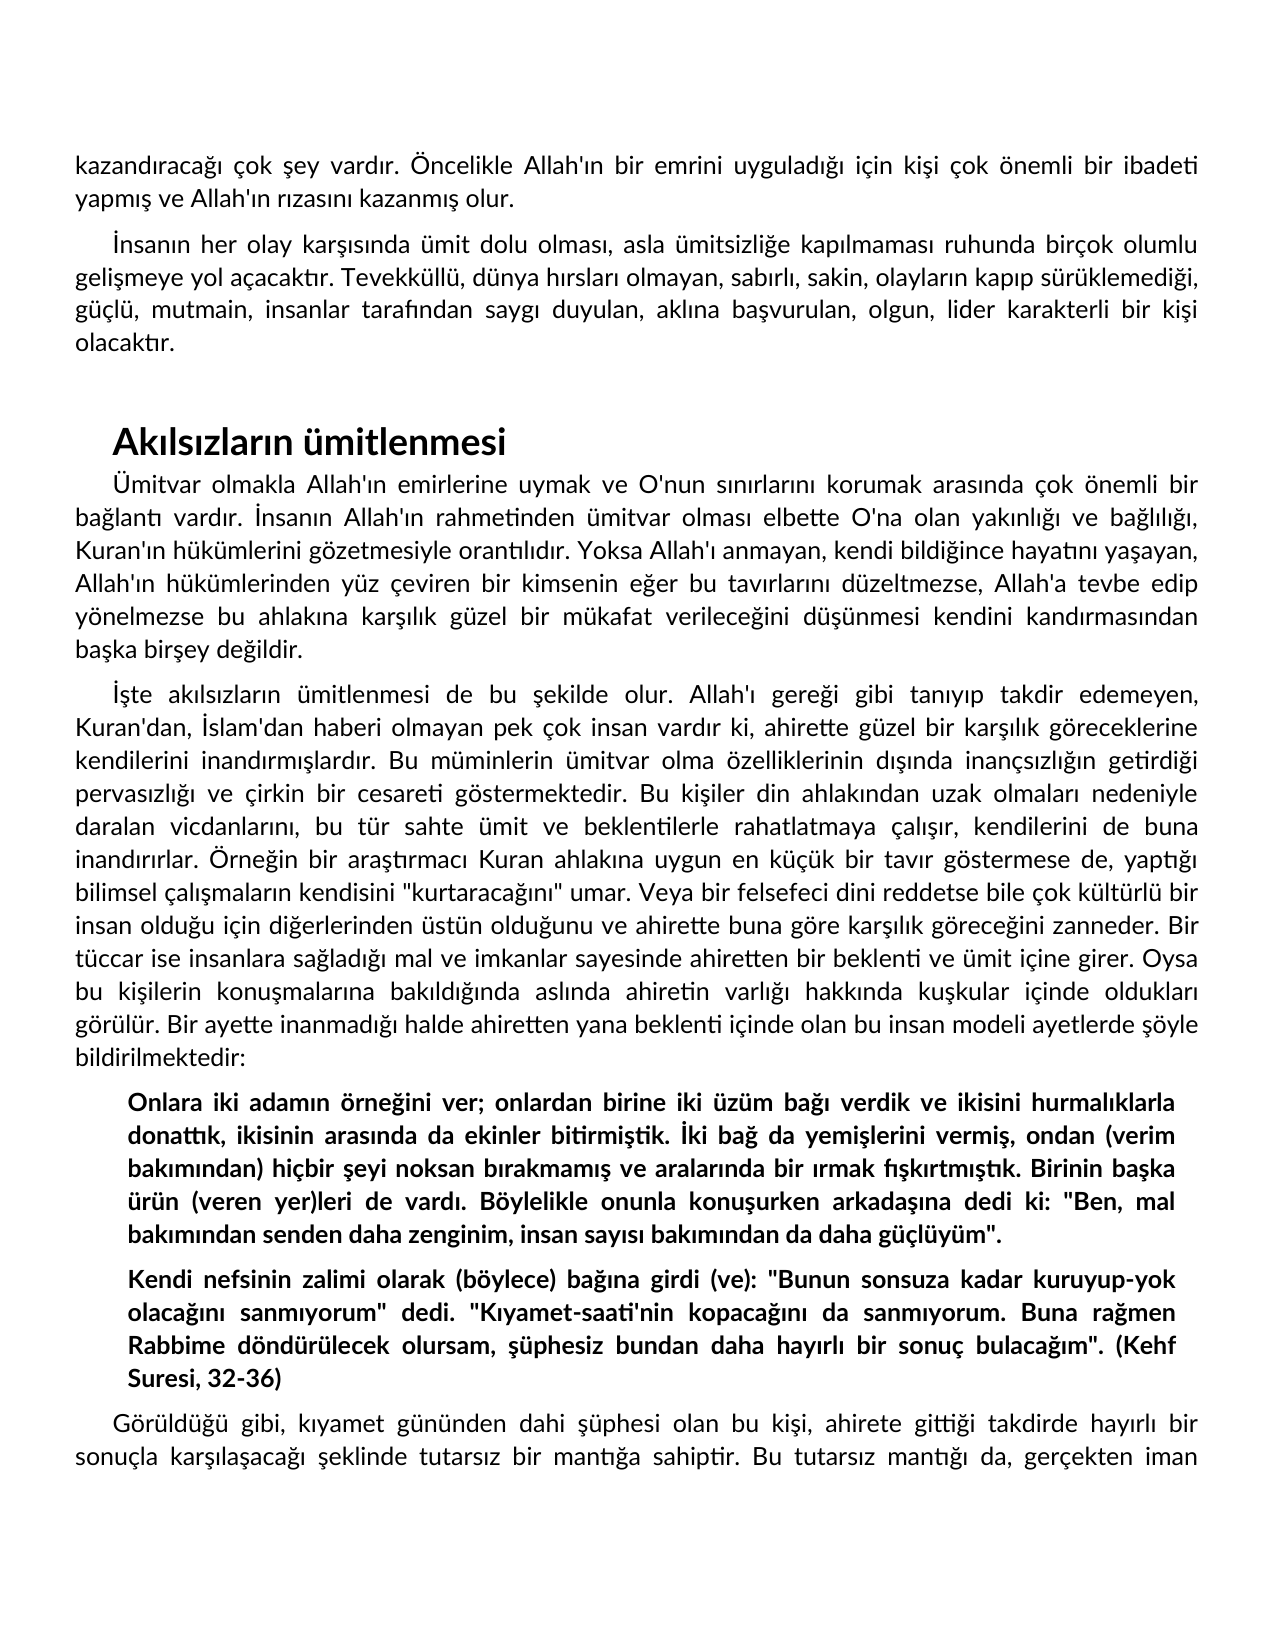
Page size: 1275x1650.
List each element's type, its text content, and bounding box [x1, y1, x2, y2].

text kazandıracağı çok şey vardır. Öncelikle Allah'ın bir emrini uyguladığı için kişi çok önemli bir ibadeti yapmış ve Allah'ın rızasını kazanmış olur. [75, 150, 1200, 213]
text Ümitvar olmakla Allah'ın emirlerine uymak ve O'nun sınırlarını korumak arasında çok önemli bir bağlantı vardır. İnsanın Allah'ın rahmetinden ümitvar olması elbette O'na olan yakınlığı ve bağlılığı, Kuran'ın hükümlerini gözetmesiyle orantılıdır. Yoksa Allah'ı anmayan, kendi bildiğince hayatını yaşayan, Allah'ın hükümlerinden yüz çeviren bir kimsenin eğer bu tavırlarını düzeltmezse, Allah'a tevbe edip yönelmezse bu ahlakına karşılık güzel bir mükafat verileceğini düşünmesi kendini kandırmasından başka birşey değildir. [75, 469, 1200, 664]
text Kendi nefsinin zalimi olarak (böylece) bağına girdi (ve): "Bunun sonsuza kadar kuruyup-yok olacağını sanmıyorum" dedi. "Kıyamet-saati'nin kopacağını da sanmıyorum. Buna rağmen Rabbime döndürülecek olursam, şüphesiz bundan daha hayırlı bir sonuç bulacağım". (Kehf Suresi, 32-36) [127, 1264, 1177, 1392]
text Görüldüğü gibi, kıyamet gününden dahi şüphesi olan bu kişi, ahirete gittiği takdirde hayırlı bir sonuçla karşılaşacağı şeklinde tutarsız bir mantığa sahiptir. Bu tutarsız mantığı da, gerçekten iman [75, 1408, 1200, 1471]
subtitle Akılsızların ümitlenmesi [112, 418, 1200, 463]
text İşte akılsızların ümitlenmesi de bu şekilde olur. Allah'ı gereği gibi tanıyıp takdir edemeyen, Kuran'dan, İslam'dan haberi olmayan pek çok insan vardır ki, ahirette güzel bir karşılık göreceklerine kendilerini inandırmışlardır. Bu müminlerin ümitvar olma özelliklerinin dışında inançsızlığın getirdiği pervasızlığı ve çirkin bir cesareti göstermektedir. Bu kişiler din ahlakından uzak olmaları nedeniyle daralan vicdanlarını, bu tür sahte ümit ve beklentilerle rahatlatmaya çalışır, kendilerini de buna inandırırlar. Örneğin bir araştırmacı Kuran ahlakına uygun en küçük bir tavır göstermese de, yaptığı bilimsel çalışmaların kendisini "kurtaracağını" umar. Veya bir felsefeci dini reddetse bile çok kültürlü bir insan olduğu için diğerlerinden üstün olduğunu ve ahirette buna göre karşılık göreceğini zanneder. Bir tüccar ise insanlara sağladığı mal ve imkanlar sayesinde ahiretten bir beklenti ve ümit içine girer. Oysa bu kişilerin konuşmalarına bakıldığında aslında ahiretin varlığı hakkında kuşkular içinde oldukları görülür. Bir ayette inanmadığı halde ahiretten yana beklenti içinde olan bu insan modeli ayetlerde şöyle bildirilmektedir: [75, 679, 1200, 1071]
text İnsanın her olay karşısında ümit dolu olması, asla ümitsizliğe kapılmaması ruhunda birçok olumlu gelişmeye yol açacaktır. Tevekküllü, dünya hırsları olmayan, sabırlı, sakin, olayların kapıp sürüklemediği, güçlü, mutmain, insanlar tarafından saygı duyulan, aklına başvurulan, olgun, lider karakterli bir kişi olacaktır. [75, 228, 1200, 357]
text Onlara iki adamın örneğini ver; onlardan birine iki üzüm bağı verdik ve ikisini hurmalıklarla donattık, ikisinin arasında da ekinler bitirmiştik. İki bağ da yemişlerini vermiş, ondan (verim bakımından) hiçbir şeyi noksan bırakmamış ve aralarında bir ırmak fışkırtmıştık. Birinin başka ürün (veren yer)leri de vardı. Böylelikle onunla konuşurken arkadaşına dedi ki: "Ben, mal bakımından senden daha zenginim, insan sayısı bakımından da daha güçlüyüm". [127, 1087, 1177, 1248]
